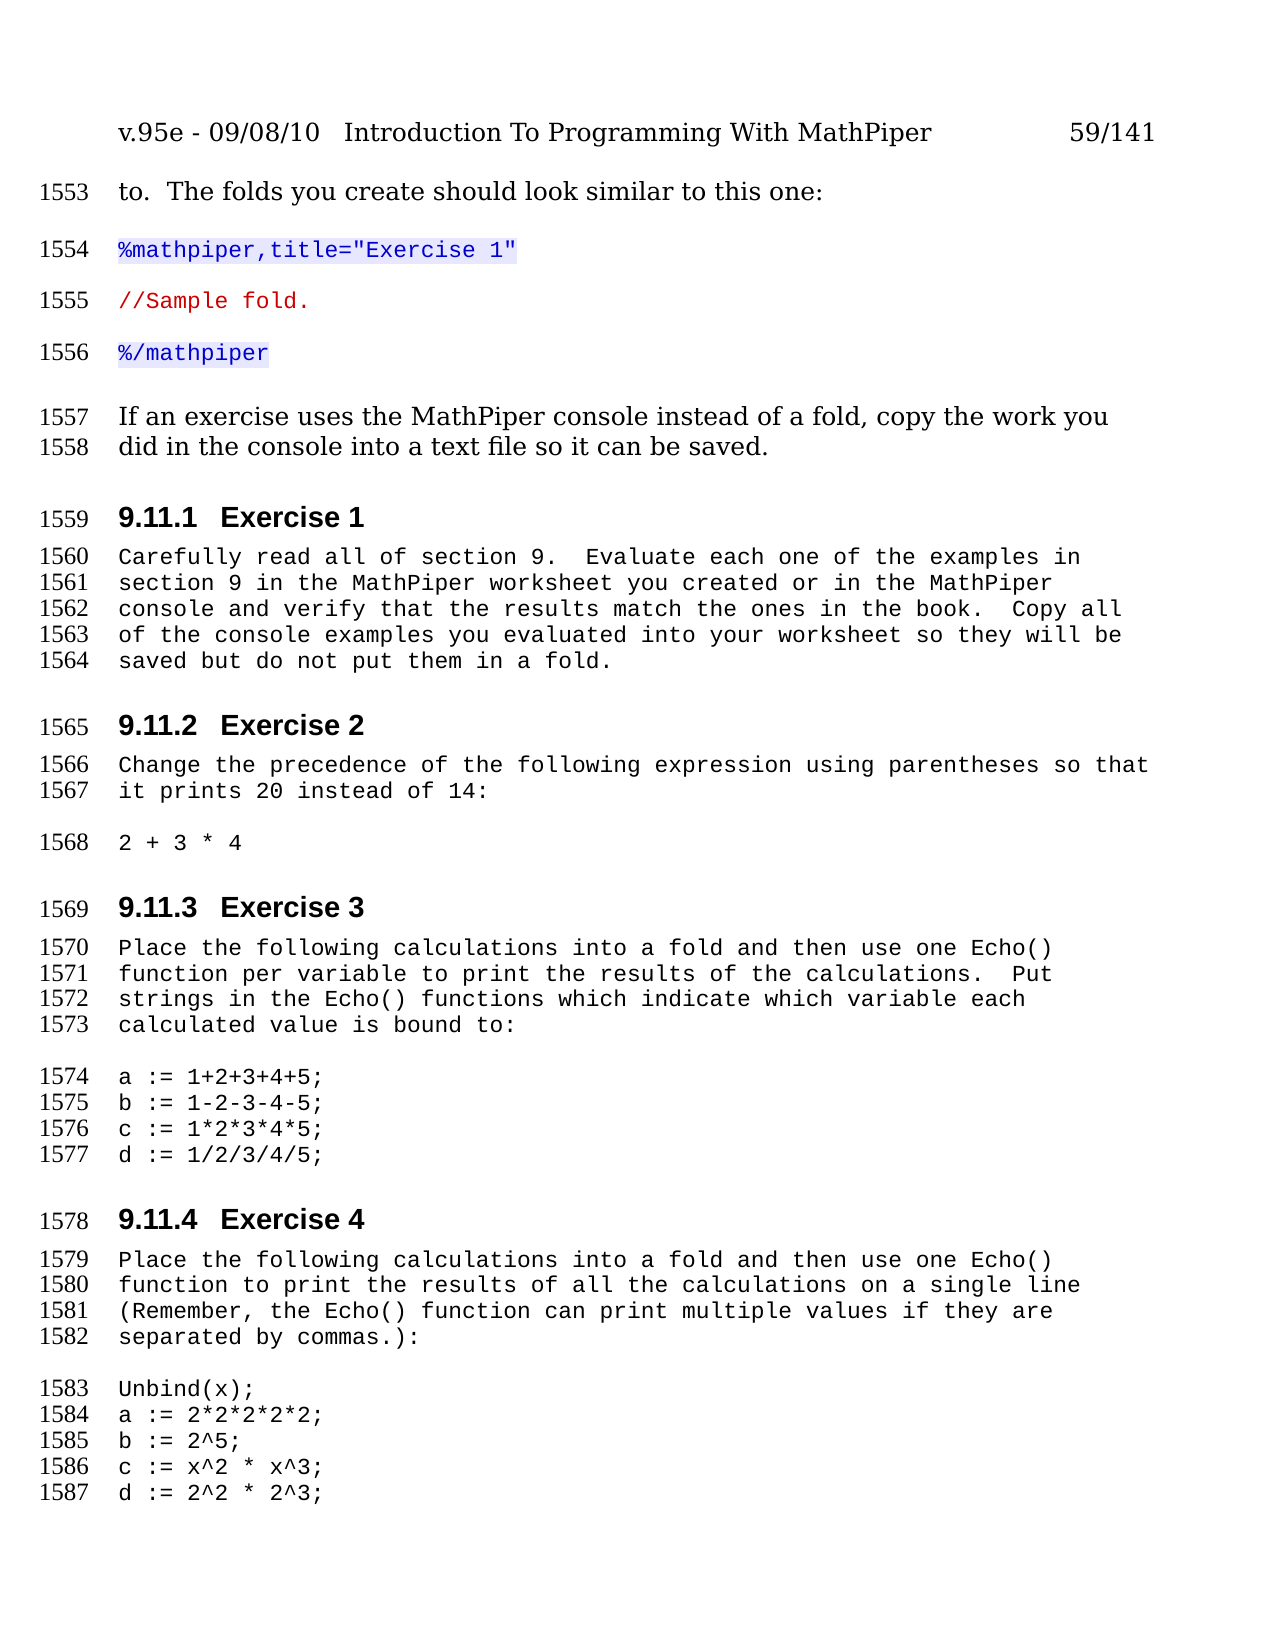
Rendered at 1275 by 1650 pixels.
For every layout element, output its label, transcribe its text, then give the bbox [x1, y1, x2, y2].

text b := 2^5; [118, 1429, 1157, 1455]
text Place the following calculations into a fold and then use one Echo() function to print the results of all the calculations on a single line (Remember, the Echo() function can print multiple values if they are separated by commas.): [118, 1248, 1157, 1352]
subtitle Exercise 3 [118, 890, 1157, 924]
subtitle Exercise 4 [118, 1202, 1157, 1236]
text 2 + 3 * 4 [118, 831, 1157, 857]
text Change the precedence of the following expression using parentheses so that it prints 20 instead of 14: [118, 754, 1157, 806]
text d := 1/2/3/4/5; [118, 1143, 1157, 1169]
text to. The folds you create should look similar to this one: [118, 177, 1157, 206]
text b := 1-2-3-4-5; [118, 1092, 1157, 1117]
subtitle Exercise 1 [118, 500, 1157, 533]
text Unbind(x); [118, 1378, 1157, 1403]
text d := 2^2 * 2^3; [118, 1481, 1157, 1507]
text //Sample fold. [118, 290, 1157, 316]
text a := 1+2+3+4+5; [118, 1066, 1157, 1092]
text %mathpiper,title="Exercise 1" [118, 238, 1157, 264]
text If an exercise uses the MathPiper console instead of a fold, copy the work you did in the console into a text file so it can be saved. [118, 402, 1157, 461]
text c := 1*2*3*4*5; [118, 1117, 1157, 1143]
subtitle Exercise 2 [118, 708, 1157, 742]
text c := x^2 * x^3; [118, 1455, 1157, 1481]
text Carefully read all of section 9. Evaluate each one of the examples in section 9 in the MathPiper worksheet you created or in the MathPiper console and verify that the results match the ones in the book. Copy all of the console examples you evaluated into your worksheet so they will be saved but do not put them in a fold. [118, 545, 1157, 675]
text Place the following calculations into a fold and then use one Echo() function per variable to print the results of the calculations. Put strings in the Echo() functions which indicate which variable each calculated value is bound to: [118, 936, 1157, 1040]
text %/mathpiper [118, 342, 1157, 368]
text a := 2*2*2*2*2; [118, 1403, 1157, 1429]
